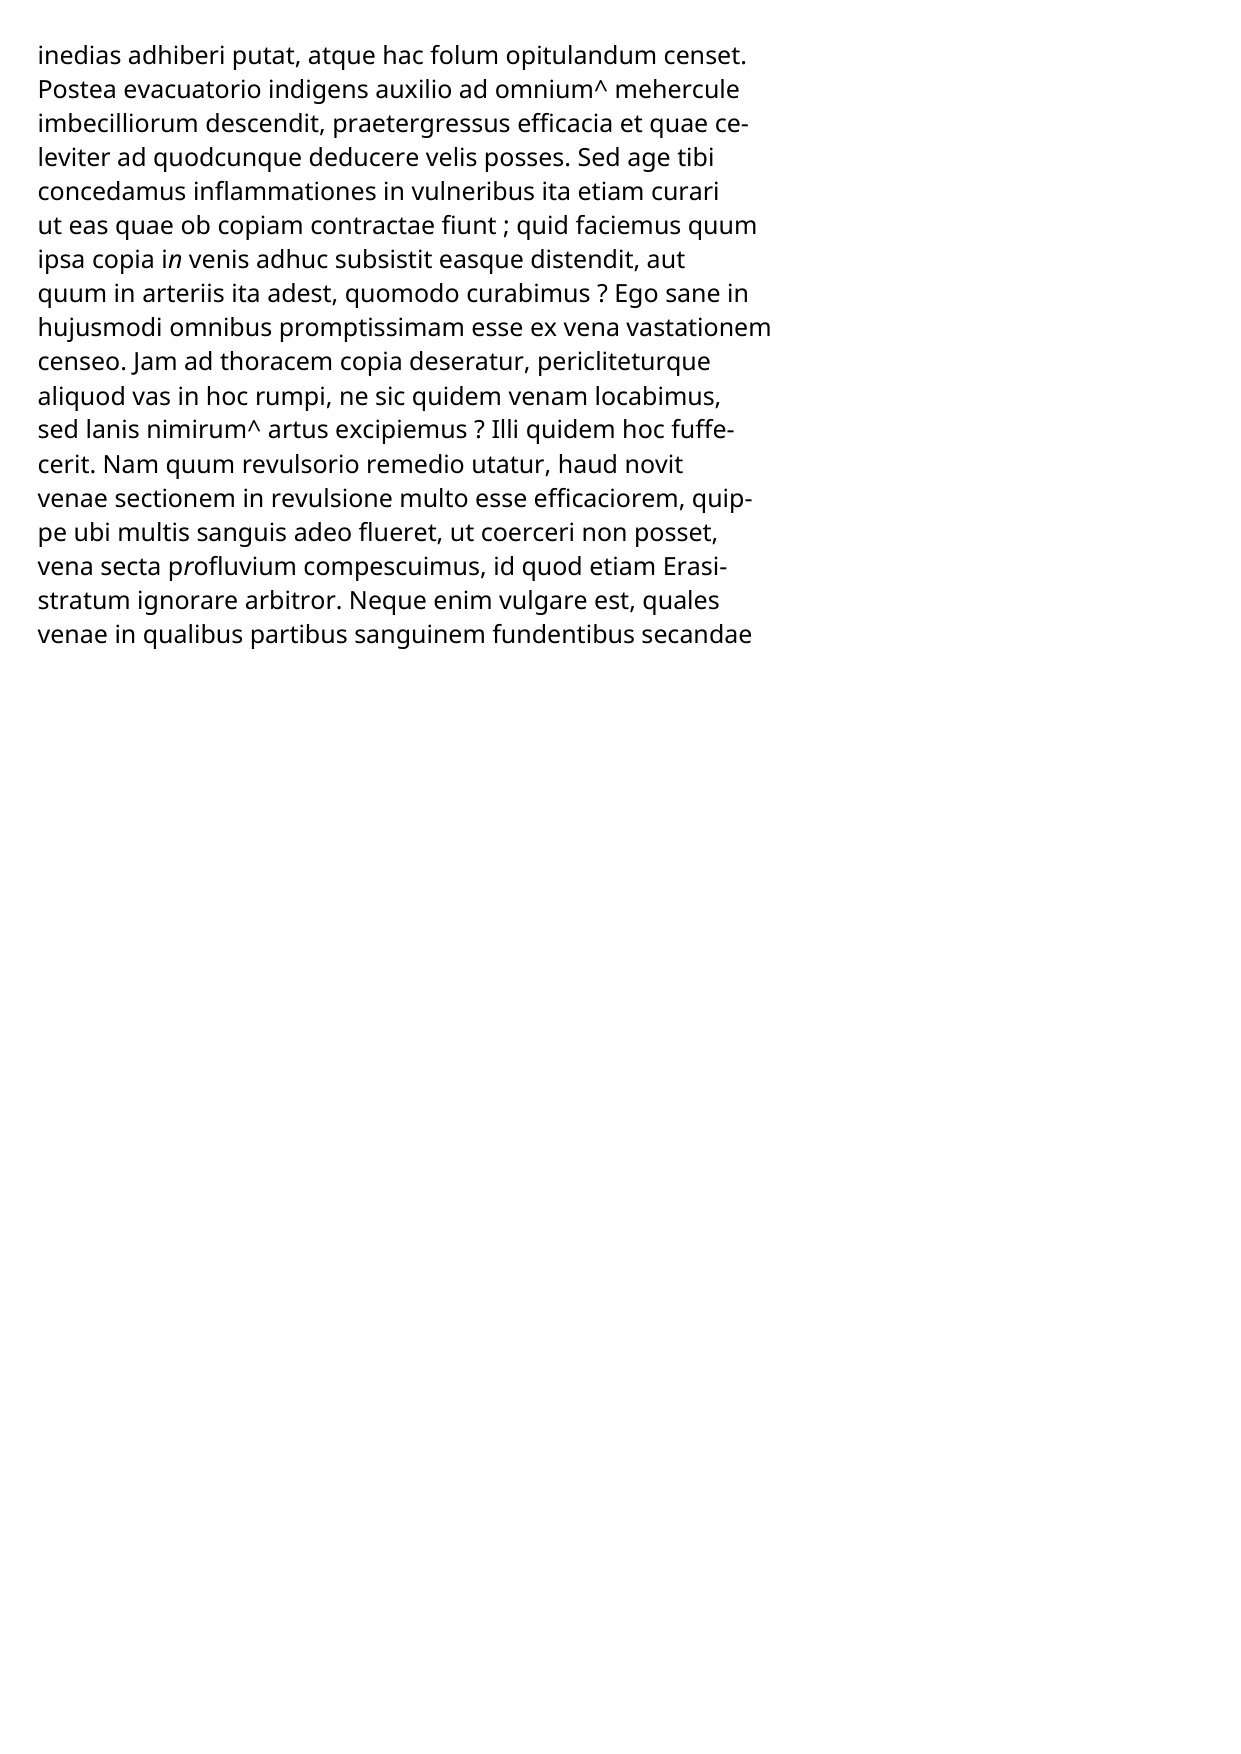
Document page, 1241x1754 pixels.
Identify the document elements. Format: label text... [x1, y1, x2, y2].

text inedias adhiberi putat, atque hac folum opitulandum censet. Postea evacuatorio indigens auxilio ad omnium^ mehercule imbecilliorum descendit, praetergressus efficacia et quae ce- leviter ad quodcunque deducere velis posses. Sed age tibi concedamus inflammationes in vulneribus ita etiam curari ut eas quae ob copiam contractae fiunt ; quid faciemus quum ipsa copia in venis adhuc subsistit easque distendit, aut quum in arteriis ita adest, quomodo curabimus ? Ego sane in hujusmodi omnibus promptissimam esse ex vena vastationem censeo. Jam ad thoracem copia deseratur, pericliteturque aliquod vas in hoc rumpi, ne sic quidem venam locabimus, sed lanis nimirum^ artus excipiemus ? Illi quidem hoc fuffe- cerit. Nam quum revulsorio remedio utatur, haud novit venae sectionem in revulsione multo esse efficaciorem, quip- pe ubi multis sanguis adeo flueret, ut coerceri non posset, vena secta profluvium compescuimus, id quod etiam Erasi- stratum ignorare arbitror. Neque enim vulgare est, quales venae in qualibus partibus sanguinem fundentibus secandae [37, 37, 1203, 651]
